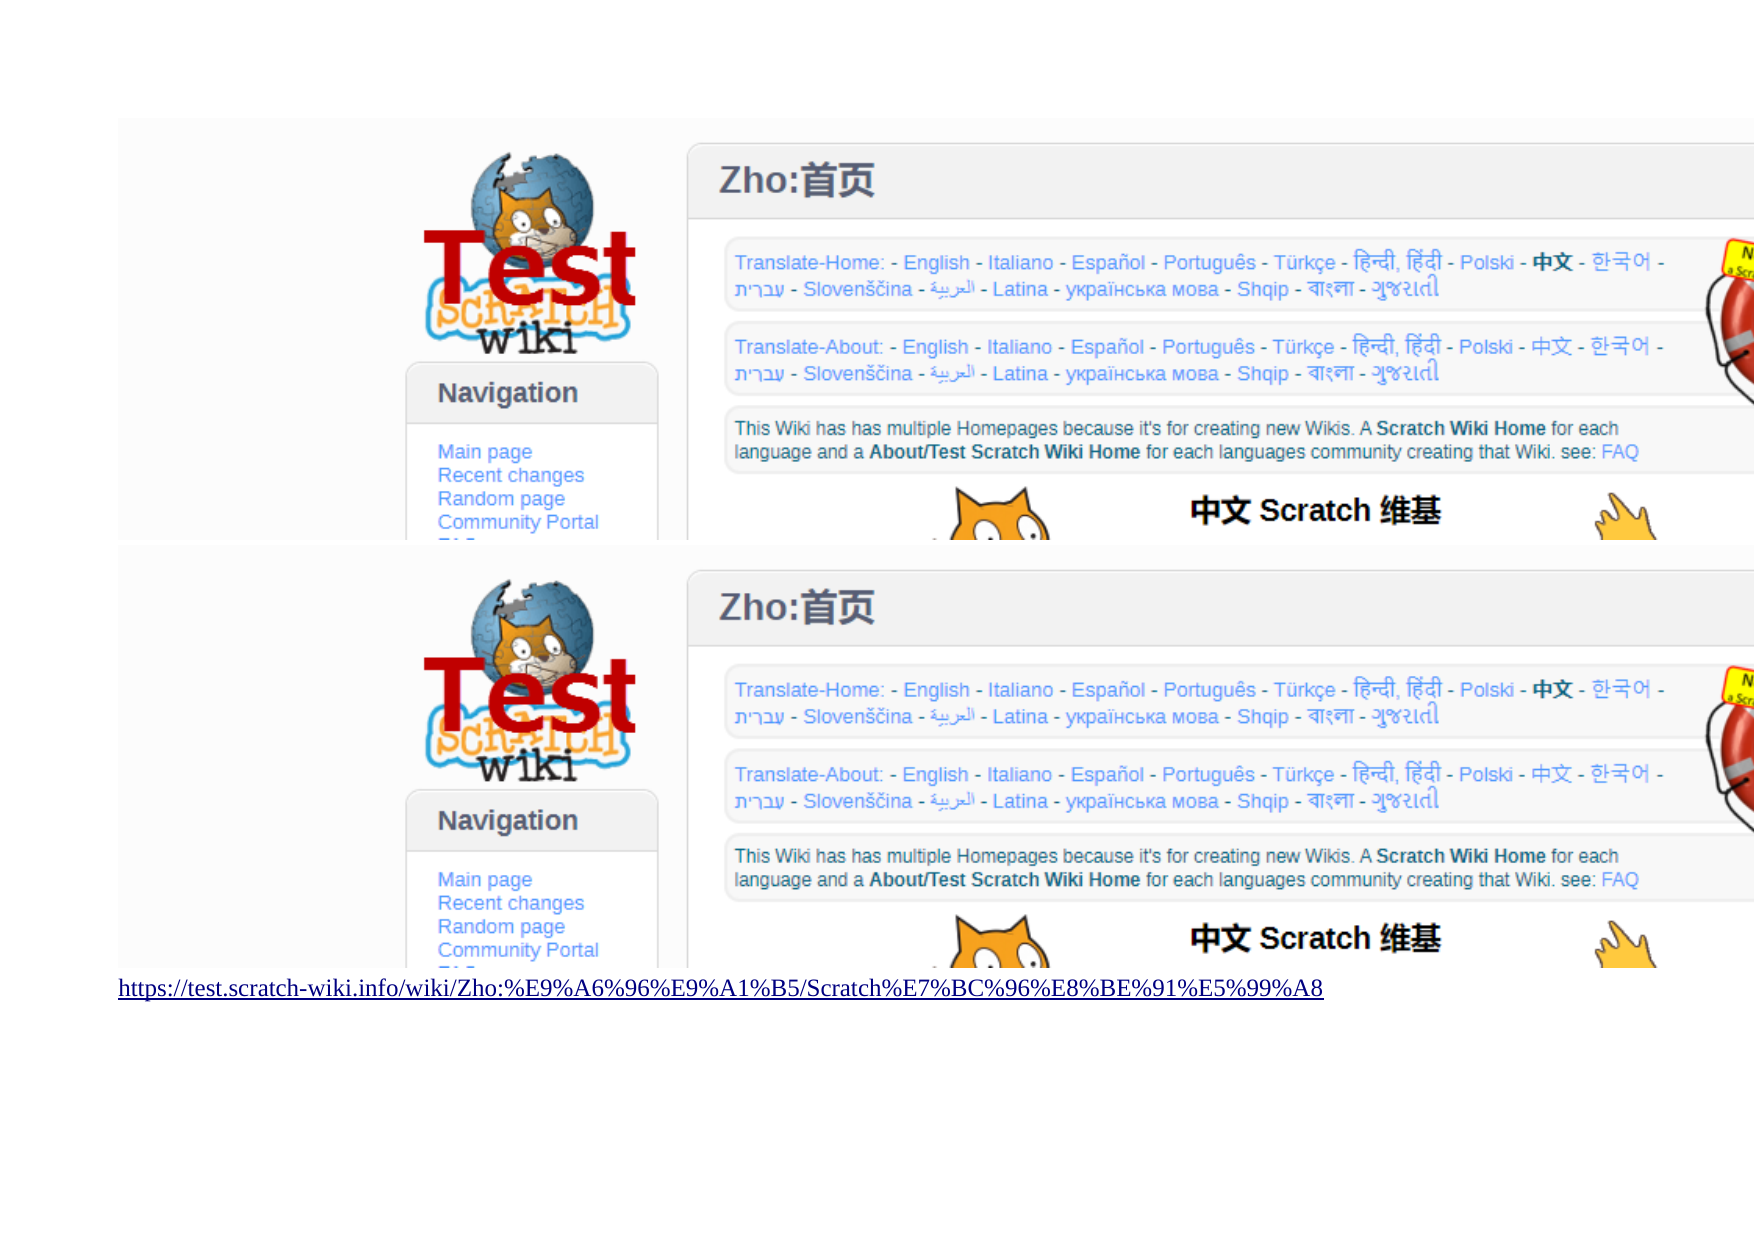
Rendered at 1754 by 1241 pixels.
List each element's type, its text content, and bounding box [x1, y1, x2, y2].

text https://test.scratch-wiki.info/wiki/Zho:%E9%A6%96%E9%A1%B5/Scratch%E7%BC%96%E8%BE%91%E5%99%A8 [118, 973, 1636, 1002]
picture [118, 118, 1754, 540]
picture [118, 545, 1754, 968]
